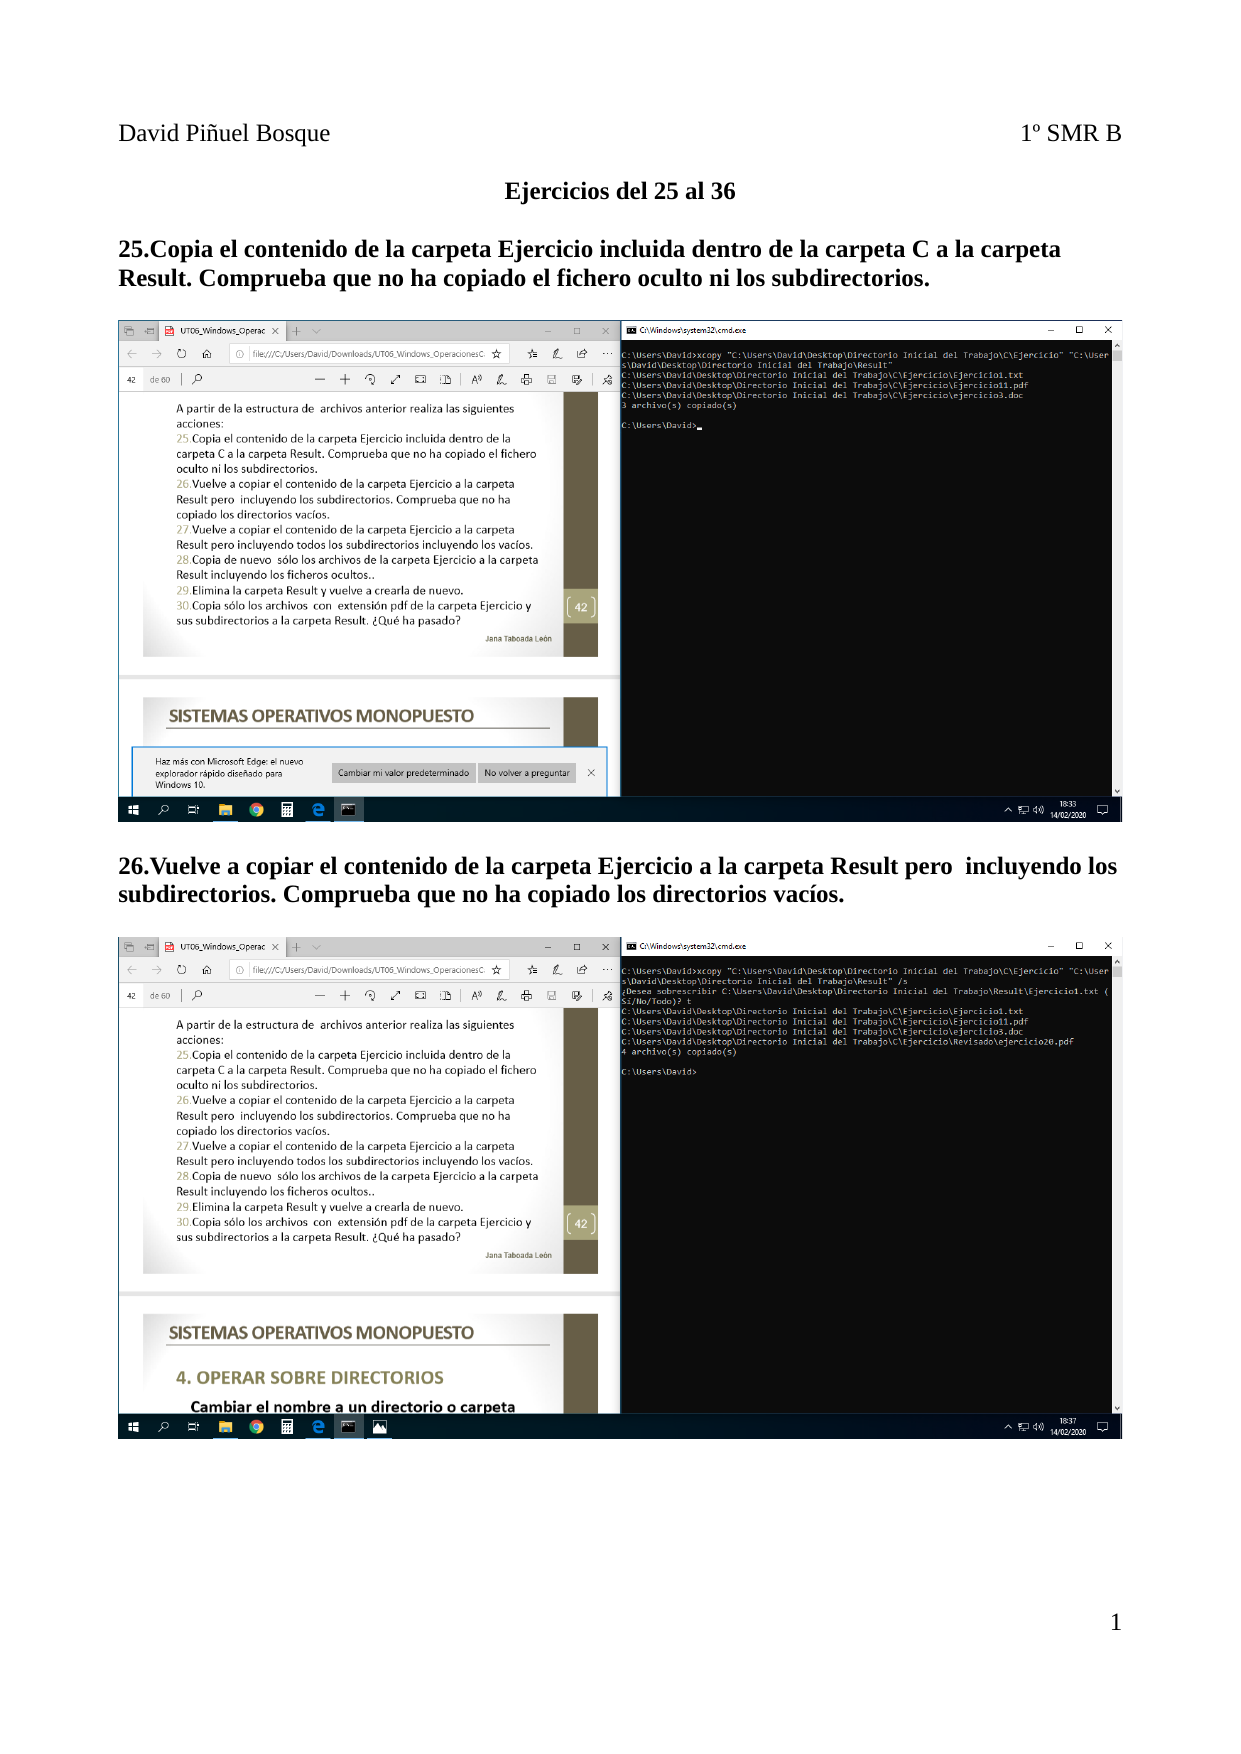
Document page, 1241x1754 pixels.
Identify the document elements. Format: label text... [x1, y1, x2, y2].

text 26.Vuelve a copiar el contenido de la carpeta Ejercicio a la carpeta Result pero incluyendo los subdirectorios. Comprueba que no ha copiado los directorios vacíos. [118, 851, 1122, 908]
text Ejercicios del 25 al 36 [118, 176, 1122, 205]
picture [118, 937, 1123, 1439]
picture [118, 320, 1123, 822]
text 25.Copia el contenido de la carpeta Ejercicio incluida dentro de la carpeta C a la carpeta Result. Comprueba que no ha copiado el fichero oculto ni los subdirectorios. [118, 234, 1122, 291]
